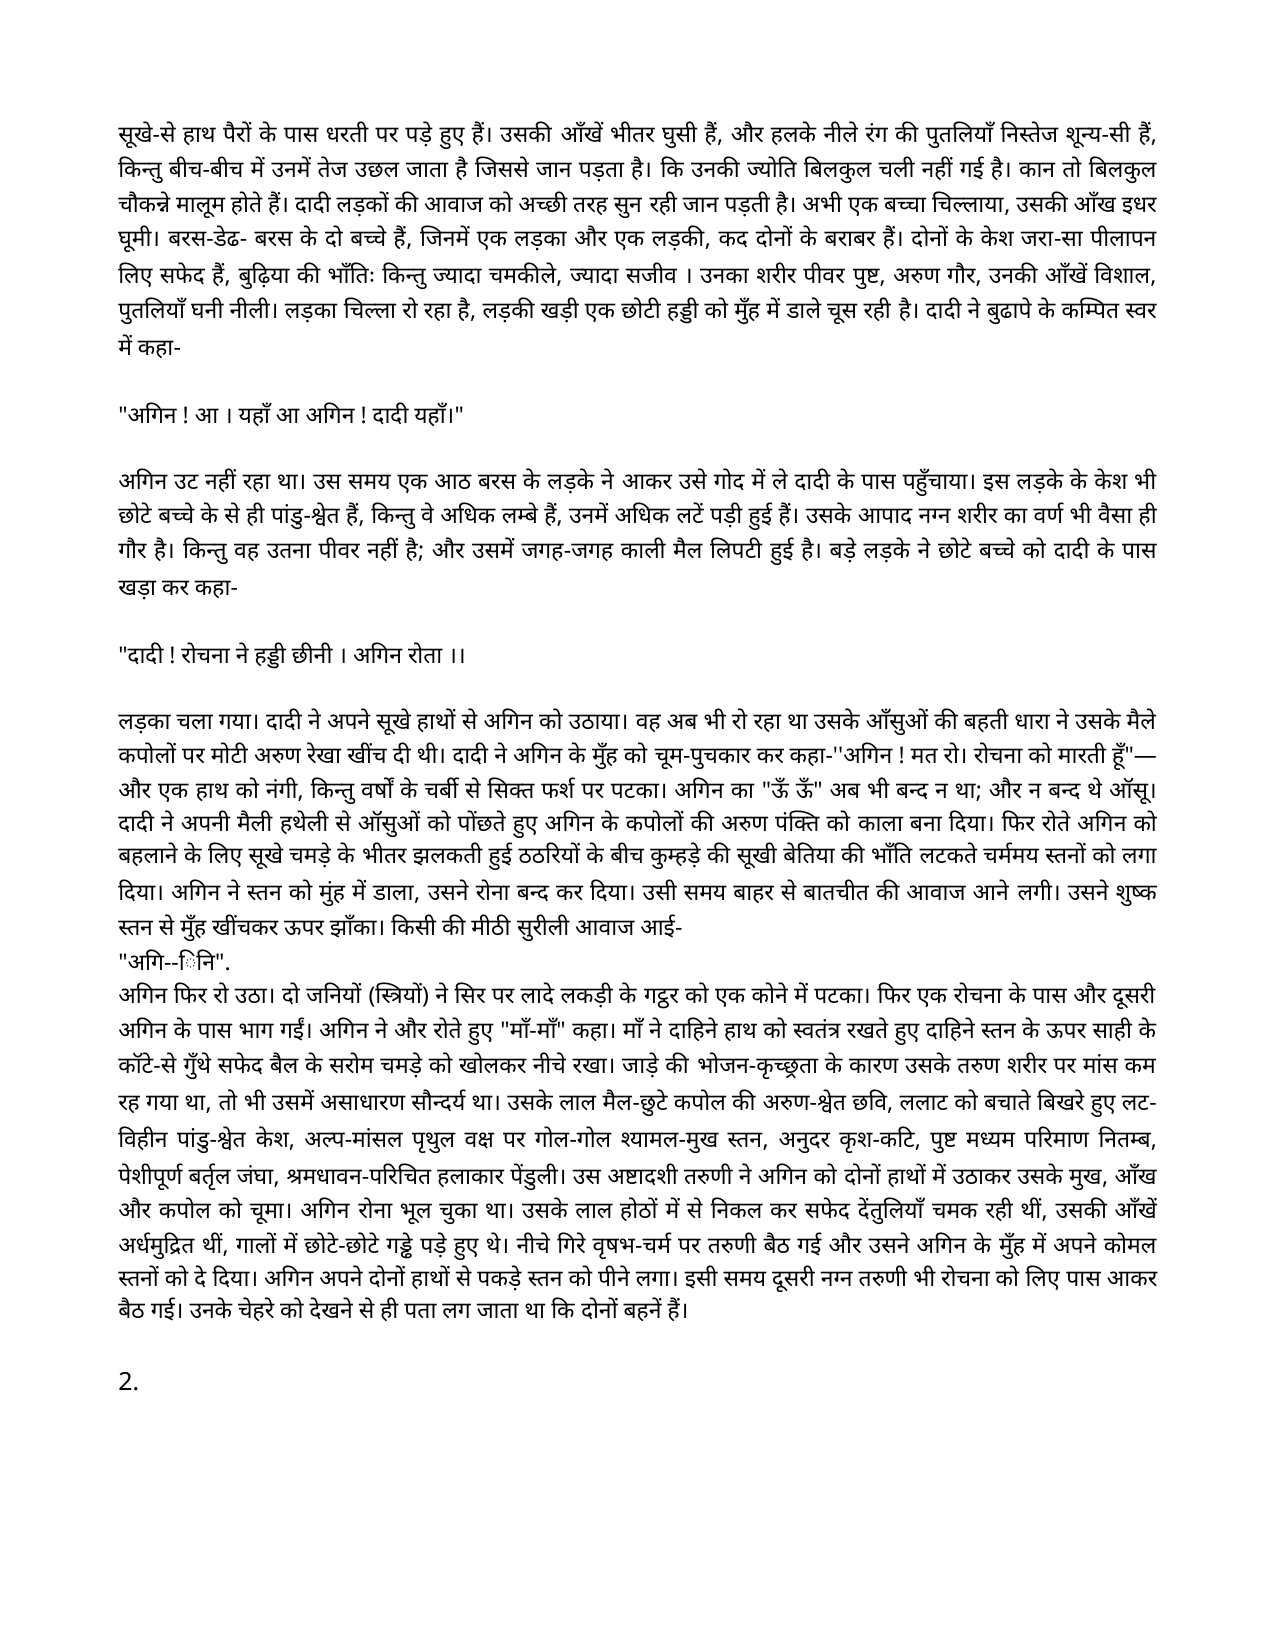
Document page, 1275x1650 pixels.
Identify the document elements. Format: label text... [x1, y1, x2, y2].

text "अगिन ! आ । यहाँ आ अगिन ! दादी यहाँ।" [118, 399, 1157, 433]
text 2. [118, 1363, 1157, 1397]
text सूखे-से हाथ पैरों के पास धरती पर पड़े हुए हैं। उसकी आँखें भीतर घुसी हैं, और हलके नीले रंग की पुतलियाँ निस्तेज शून्य-सी हैं, किन्तु बीच-बीच में उनमें तेज उछल जाता है जिससे जान पड़ता है। कि उनकी ज्योति बिलकुल चली नहीं गई है। कान तो बिलकुल चौकन्ने मालूम होते हैं। दादी लड़कों की आवाज को अच्छी तरह सुन रही जान पड़ती है। अभी एक बच्चा चिल्लाया, उसकी आँख इधर घूमी। बरस-डेढ- बरस के दो बच्चे हैं, जिनमें एक लड़का और एक लड़की, कद दोनों के बराबर हैं। दोनों के केश जरा-सा पीलापन लिए सफेद हैं, बुढ़िया की भाँतिः किन्तु ज्यादा चमकीले, ज्यादा सजीव । उनका शरीर पीवर पुष्ट, अरुण गौर, उनकी आँखें विशाल, पुतलियाँ घनी नीली। लड़का चिल्ला रो रहा है, लड़की खड़ी एक छोटी हड्डी को मुँह में डाले चूस रही है। दादी ने बुढापे के कम्पित स्वर में कहा- [118, 118, 1157, 365]
text अगिन उट नहीं रहा था। उस समय एक आठ बरस के लड़के ने आकर उसे गोद में ले दादी के पास पहुँचाया। इस लड़के के केश भी छोटे बच्चे के से ही पांडु-श्वेत हैं, किन्तु वे अधिक लम्बे हैं, उनमें अधिक लटें पड़ी हुई हैं। उसके आपाद नग्न शरीर का वर्ण भी वैसा ही गौर है। किन्तु वह उतना पीवर नहीं है; और उसमें जगह-जगह काली मैल लिपटी हुई है। बड़े लड़के ने छोटे बच्चे को दादी के पास खड़ा कर कहा- [118, 467, 1157, 605]
text अगिन फिर रो उठा। दो जनियों (स्त्रियों) ने सिर पर लादे लकड़ी के गट्ठर को एक कोने में पटका। फिर एक रोचना के पास और दूसरी अगिन के पास भाग गईं। अगिन ने और रोते हुए "माँ-माँ" कहा। माँ ने दाहिने हाथ को स्वतंत्र रखते हुए दाहिने स्तन के ऊपर साही के कॉटे-से गुँथे सफेद बैल के सरोम चमड़े को खोलकर नीचे रखा। जाड़े की भोजन-कृच्छ्रता के कारण उसके तरुण शरीर पर मांस कम रह गया था, तो भी उसमें असाधारण सौन्दर्य था। उसके लाल मैल-छुटे कपोल की अरुण-श्वेत छवि, ललाट को बचाते बिखरे हुए लट-विहीन पांडु-श्वेत केश, अल्प-मांसल पृथुल वक्ष पर गोल-गोल श्यामल-मुख स्तन, अनुदर कृश-कटि, पुष्ट मध्यम परिमाण नितम्ब, पेशीपूर्ण बर्तृल जंघा, श्रमधावन-परिचित हलाकार पेंडुली। उस अष्टादशी तरुणी ने अगिन को दोनों हाथों में उठाकर उसके मुख, आँख और कपोल को चूमा। अगिन रोना भूल चुका था। उसके लाल होठों में से निकल कर सफेद देंतुलियाँ चमक रही थीं, उसकी आँखें अर्धमुद्रित थीं, गालों में छोटे-छोटे गड्ढे पड़े हुए थे। नीचे गिरे वृषभ-चर्म पर तरुणी बैठ गई और उसने अगिन के मुँह में अपने कोमल स्तनों को दे दिया। अगिन अपने दोनों हाथों से पकड़े स्तन को पीने लगा। इसी समय दूसरी नग्न तरुणी भी रोचना को लिए पास आकर बैठ गई। उनके चेहरे को देखने से ही पता लग जाता था कि दोनों बहनें हैं। [118, 979, 1157, 1329]
text "दादी ! रोचना ने हड्डी छीनी । अगिन रोता ।। [118, 639, 1157, 673]
text लड़का चला गया। दादी ने अपने सूखे हाथों से अगिन को उठाया। वह अब भी रो रहा था उसके आँसुओं की बहती धारा ने उसके मैले कपोलों पर मोटी अरुण रेखा खींच दी थी। दादी ने अगिन के मुँह को चूम-पुचकार कर कहा-''अगिन ! मत रो। रोचना को मारती हूँ"—और एक हाथ को नंगी, किन्तु वर्षों के चर्बी से सिक्त फर्श पर पटका। अगिन का "ऊँ ऊँ" अब भी बन्द न था; और न बन्द थे ऑसू। दादी ने अपनी मैली हथेली से ऑसुओं को पोंछते हुए अगिन के कपोलों की अरुण पंक्ति को काला बना दिया। फिर रोते अगिन को बहलाने के लिए सूखे चमड़े के भीतर झलकती हुई ठठरियों के बीच कुम्हड़े की सूखी बेतिया की भाँति लटकते चर्ममय स्तनों को लगा दिया। अगिन ने स्तन को मुंह में डाला, उसने रोना बन्द कर दिया। उसी समय बाहर से बातचीत की आवाज आने लगी। उसने शुष्क स्तन से मुँह खींचकर ऊपर झाँका। किसी की मीठी सुरीली आवाज आई- [118, 707, 1157, 946]
text "अगि--िनि". [118, 946, 1157, 979]
